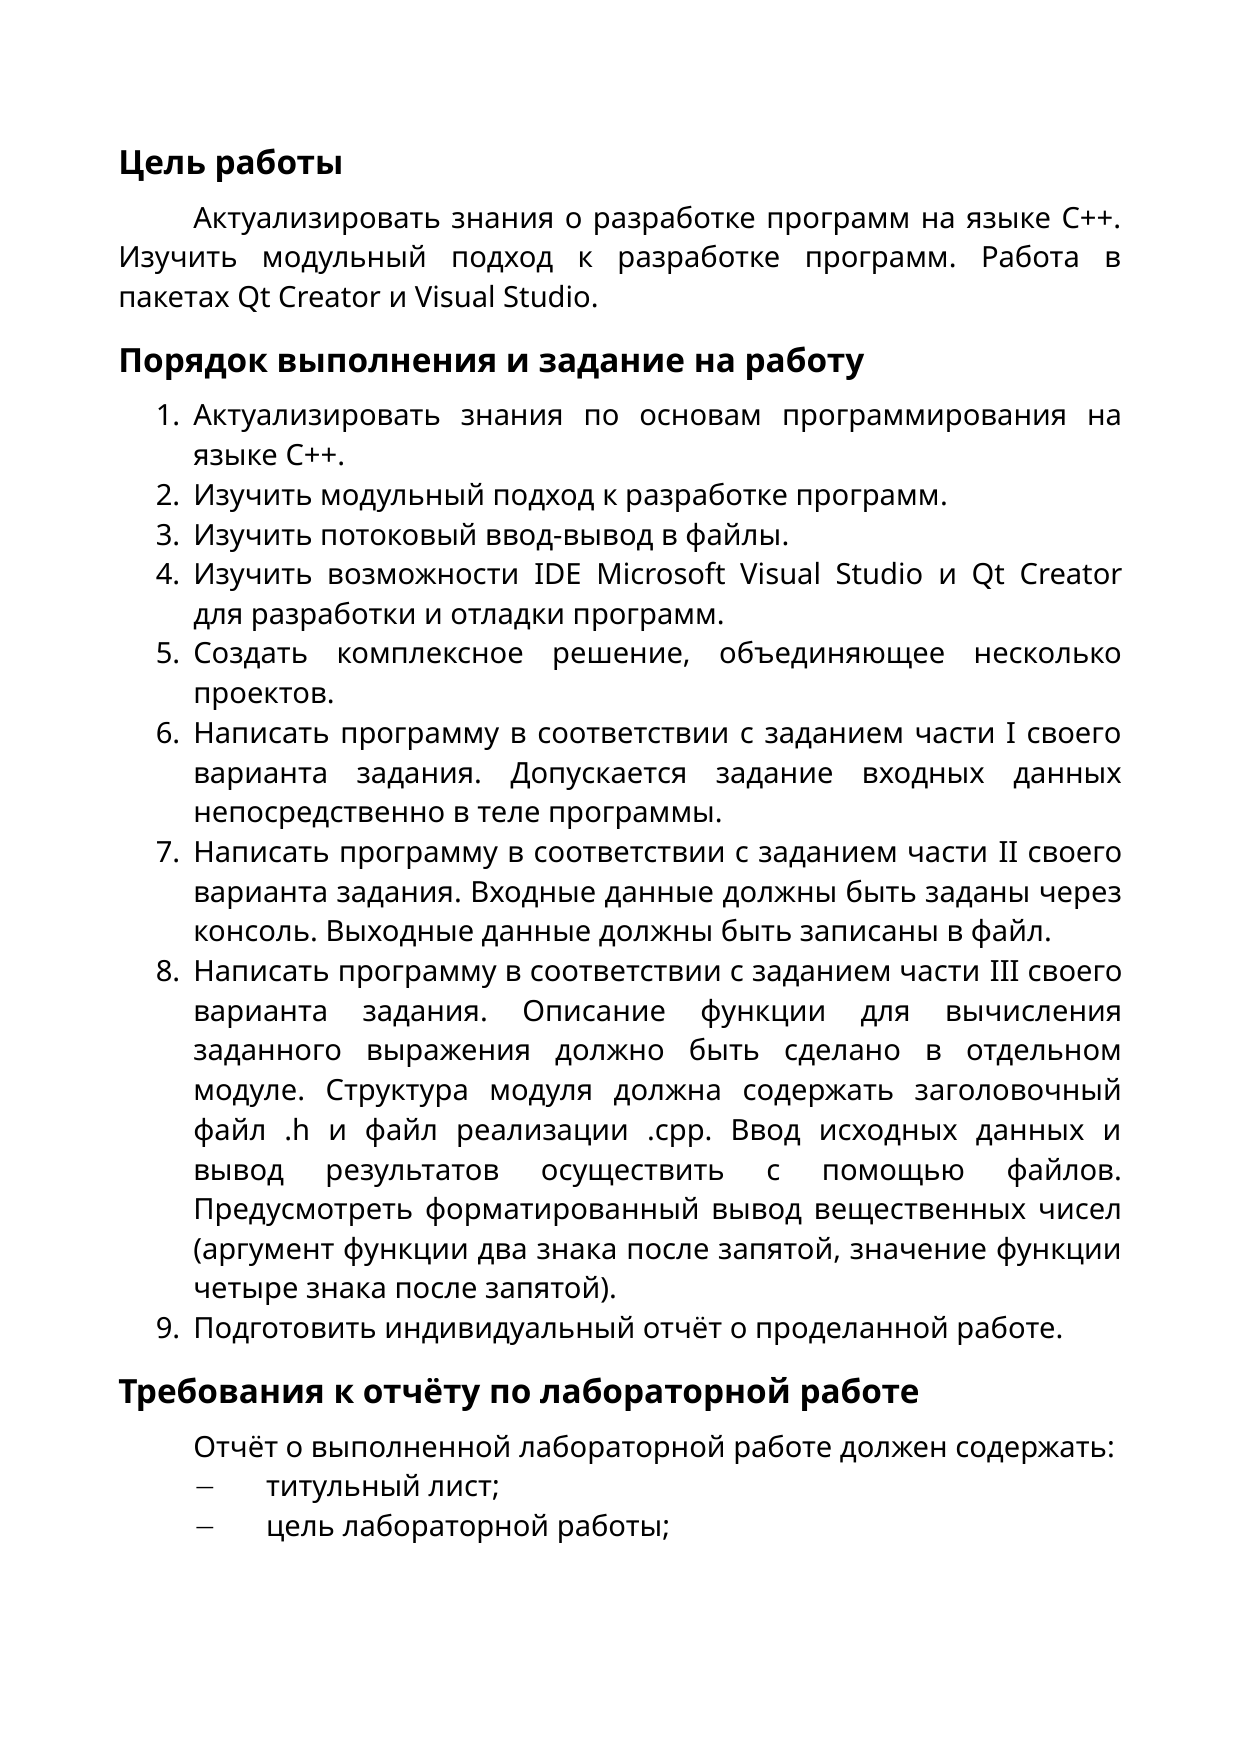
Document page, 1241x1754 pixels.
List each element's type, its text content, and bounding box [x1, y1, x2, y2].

list Написать программу в соответствии с заданием части II своего варианта задания. Входные данные должны быть заданы через консоль. Выходные данные должны быть записаны в файл. [156, 831, 1122, 950]
list Изучить модульный подход к разработке программ. [156, 474, 1122, 514]
text Отчёт о выполненной лабораторной работе должен содержать: [118, 1426, 1122, 1466]
list титульный лист; [118, 1466, 1122, 1505]
list Написать программу в соответствии с заданием части III своего варианта задания. Описание функции для вычисления заданного выражения должно быть сделано в отдельном модуле. Структура модуля должна содержать заголовочный файл .h и файл реализации .cpp. Ввод исходных данных и вывод результатов осуществить с помощью файлов. Предусмотреть форматированный вывод вещественных чисел (аргумент функции два знака после запятой, значение функции четыре знака после запятой). [156, 950, 1122, 1307]
list Актуализировать знания по основам программирования на языке C++. [156, 395, 1122, 474]
subtitle Требования к отчёту по лабораторной работе [118, 1368, 1122, 1413]
subtitle Порядок выполнения и задание на работу [118, 337, 1122, 382]
text Актуализировать знания о разработке программ на языке C++. Изучить модульный подход к разработке программ. Работа в пакетах Qt Creator и Visual Studio. [118, 197, 1122, 316]
list цель лабораторной работы; [118, 1505, 1122, 1545]
list Изучить возможности IDE Microsoft Visual Studio и Qt Creator для разработки и отладки программ. [156, 553, 1122, 633]
list Подготовить индивидуальный отчёт о проделанной работе. [156, 1307, 1122, 1347]
subtitle Цель работы [118, 139, 1122, 184]
list Создать комплексное решение, объединяющее несколько проектов. [156, 633, 1122, 712]
list Изучить потоковый ввод-вывод в файлы. [156, 514, 1122, 553]
list Написать программу в соответствии с заданием части I своего варианта задания. Допускается задание входных данных непосредственно в теле программы. [156, 712, 1122, 831]
